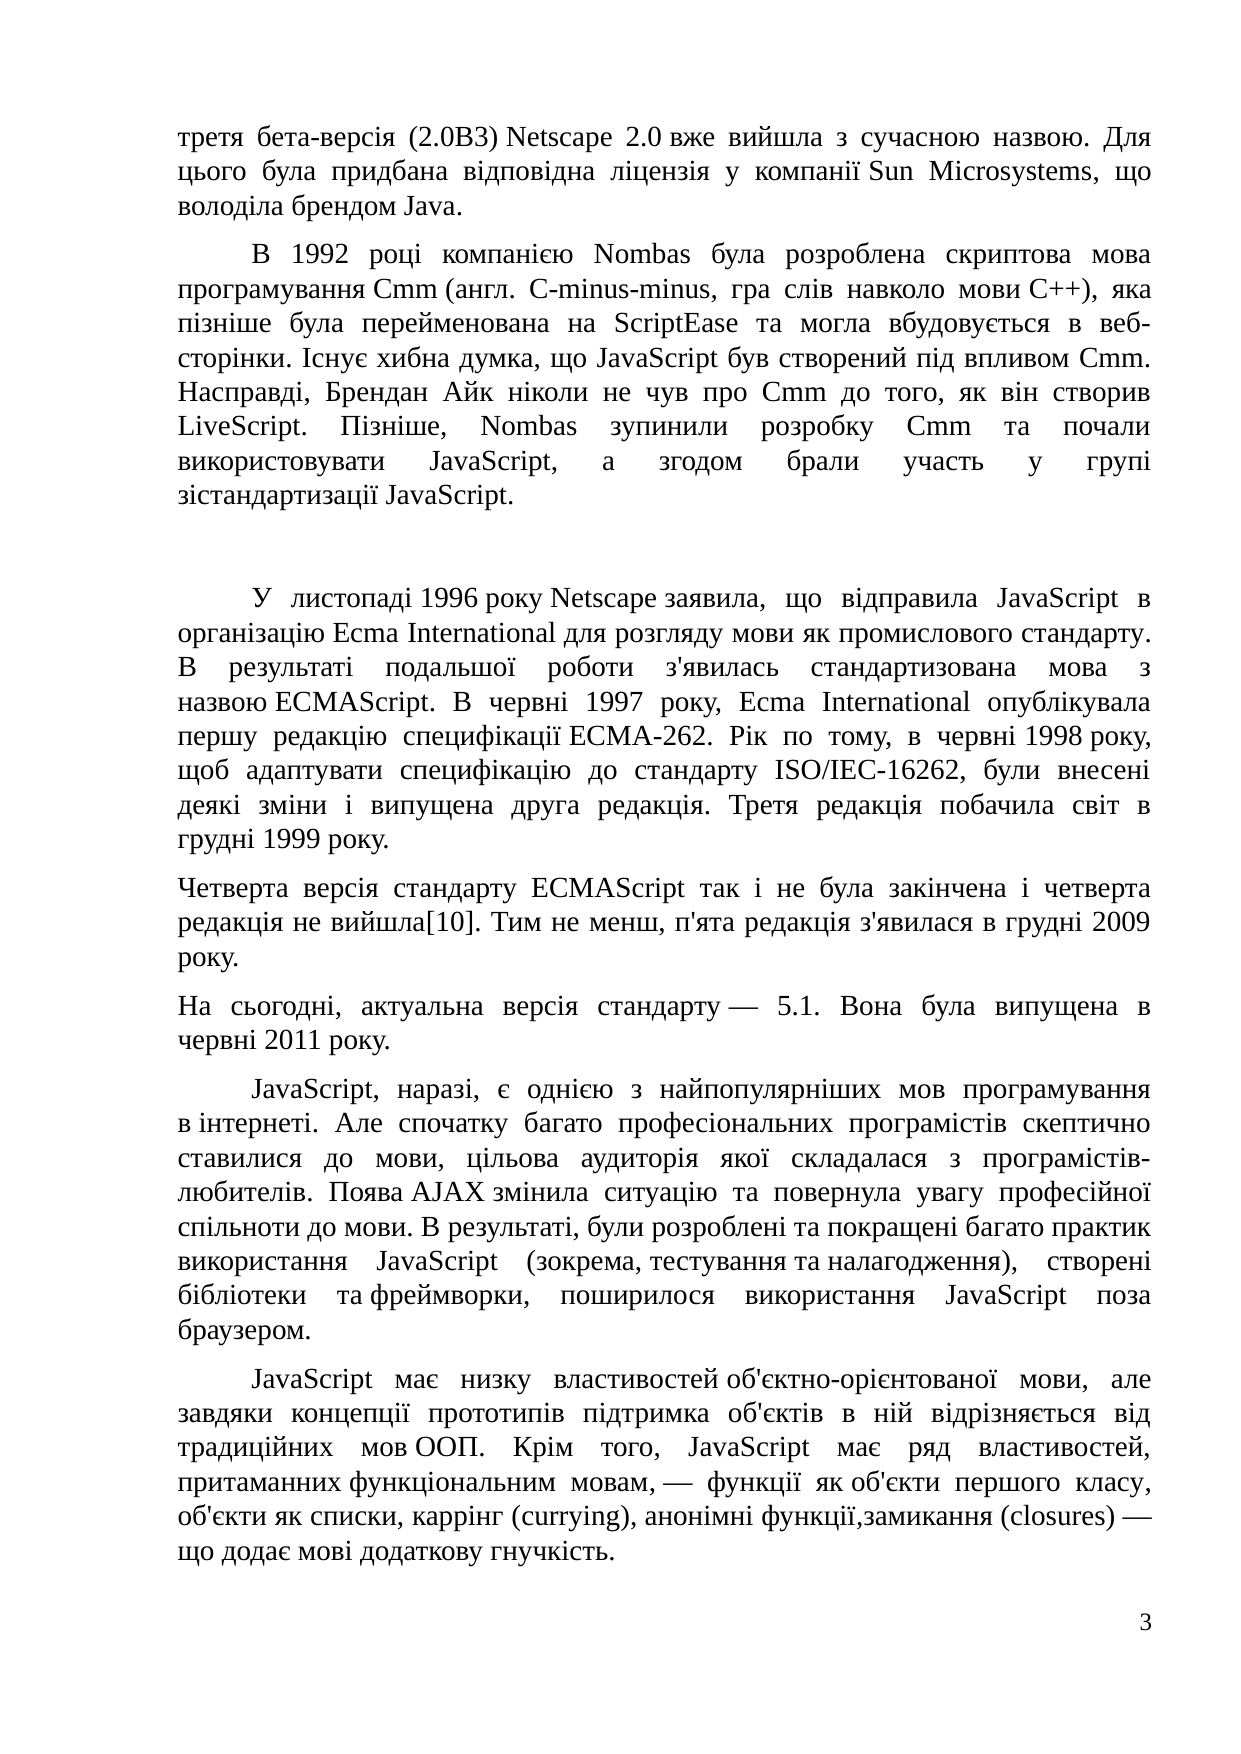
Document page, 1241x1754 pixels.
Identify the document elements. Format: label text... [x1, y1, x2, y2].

text У листопаді 1996 року Netscape заявила, що відправила JavaScript в організацію Ecma International для розгляду мови як промислового стандарту. В результаті подальшої роботи з'явилась стандартизована мова з назвою ECMAScript. В червні 1997 року, Ecma International опублікувала першу редакцію специфікації ECMA-262. Рік по тому, в червні 1998 року, щоб адаптувати специфікацію до стандарту ISO/IEC-16262, були внесені деякі зміни і випущена друга редакція. Третя редакція побачила світ в грудні 1999 року. [177, 580, 1152, 855]
text JavaScript має низку властивостей об'єктно-орієнтованої мови, але завдяки концепції прототипів підтримка об'єктів в ній відрізняється від традиційних мов ООП. Крім того, JavaScript має ряд властивостей, притаманних функціональним мовам, — функції як об'єкти першого класу, об'єкти як списки, каррінг (currying), анонімні функції,замикання (closures) — що додає мові додаткову гнучкість. [177, 1360, 1152, 1566]
text третя бета-версія (2.0B3) Netscape 2.0 вже вийшла з сучасною назвою. Для цього була придбана відповідна ліцензія у компанії Sun Microsystems, що володіла брендом Java. [177, 118, 1152, 221]
text JavaScript, наразі, є однією з найпопулярніших мов програмування в інтернеті. Але спочатку багато професіональних програмістів скептично ставилися до мови, цільова аудиторія якої складалася з програмістів-любителів. Поява AJAX змінила ситуацію та повернула увагу професійної спільноти до мови. В результаті, були розроблені та покращені багато практик використання JavaScript (зокрема, тестування та налагодження), створені бібліотеки та фреймворки, поширилося використання JavaScript поза браузером. [177, 1070, 1152, 1345]
text На сьогодні, актуальна версія стандарту — 5.1. Вона була випущена в червні 2011 року. [177, 987, 1152, 1056]
text Четверта версія стандарту ECMAScript так і не була закінчена і четверта редакція не вийшла[10]. Тим не менш, п'ята редакція з'явилася в грудні 2009 року. [177, 869, 1152, 972]
text В 1992 році компанією Nombas була розроблена скриптова мова програмування Cmm (англ. С-minus-minus, гра слів навколо мови С++), яка пізніше була перейменована на ScriptEase та могла вбудовується в веб-сторінки. Існує хибна думка, що JavaScript був створений під впливом Cmm. Насправді, Брендан Айк ніколи не чув про Cmm до того, як він створив LiveScript. Пізніше, Nombas зупинили розробку Cmm та почали використовувати JavaScript, а згодом брали участь у групі зістандартизації JavaScript. [177, 236, 1152, 511]
